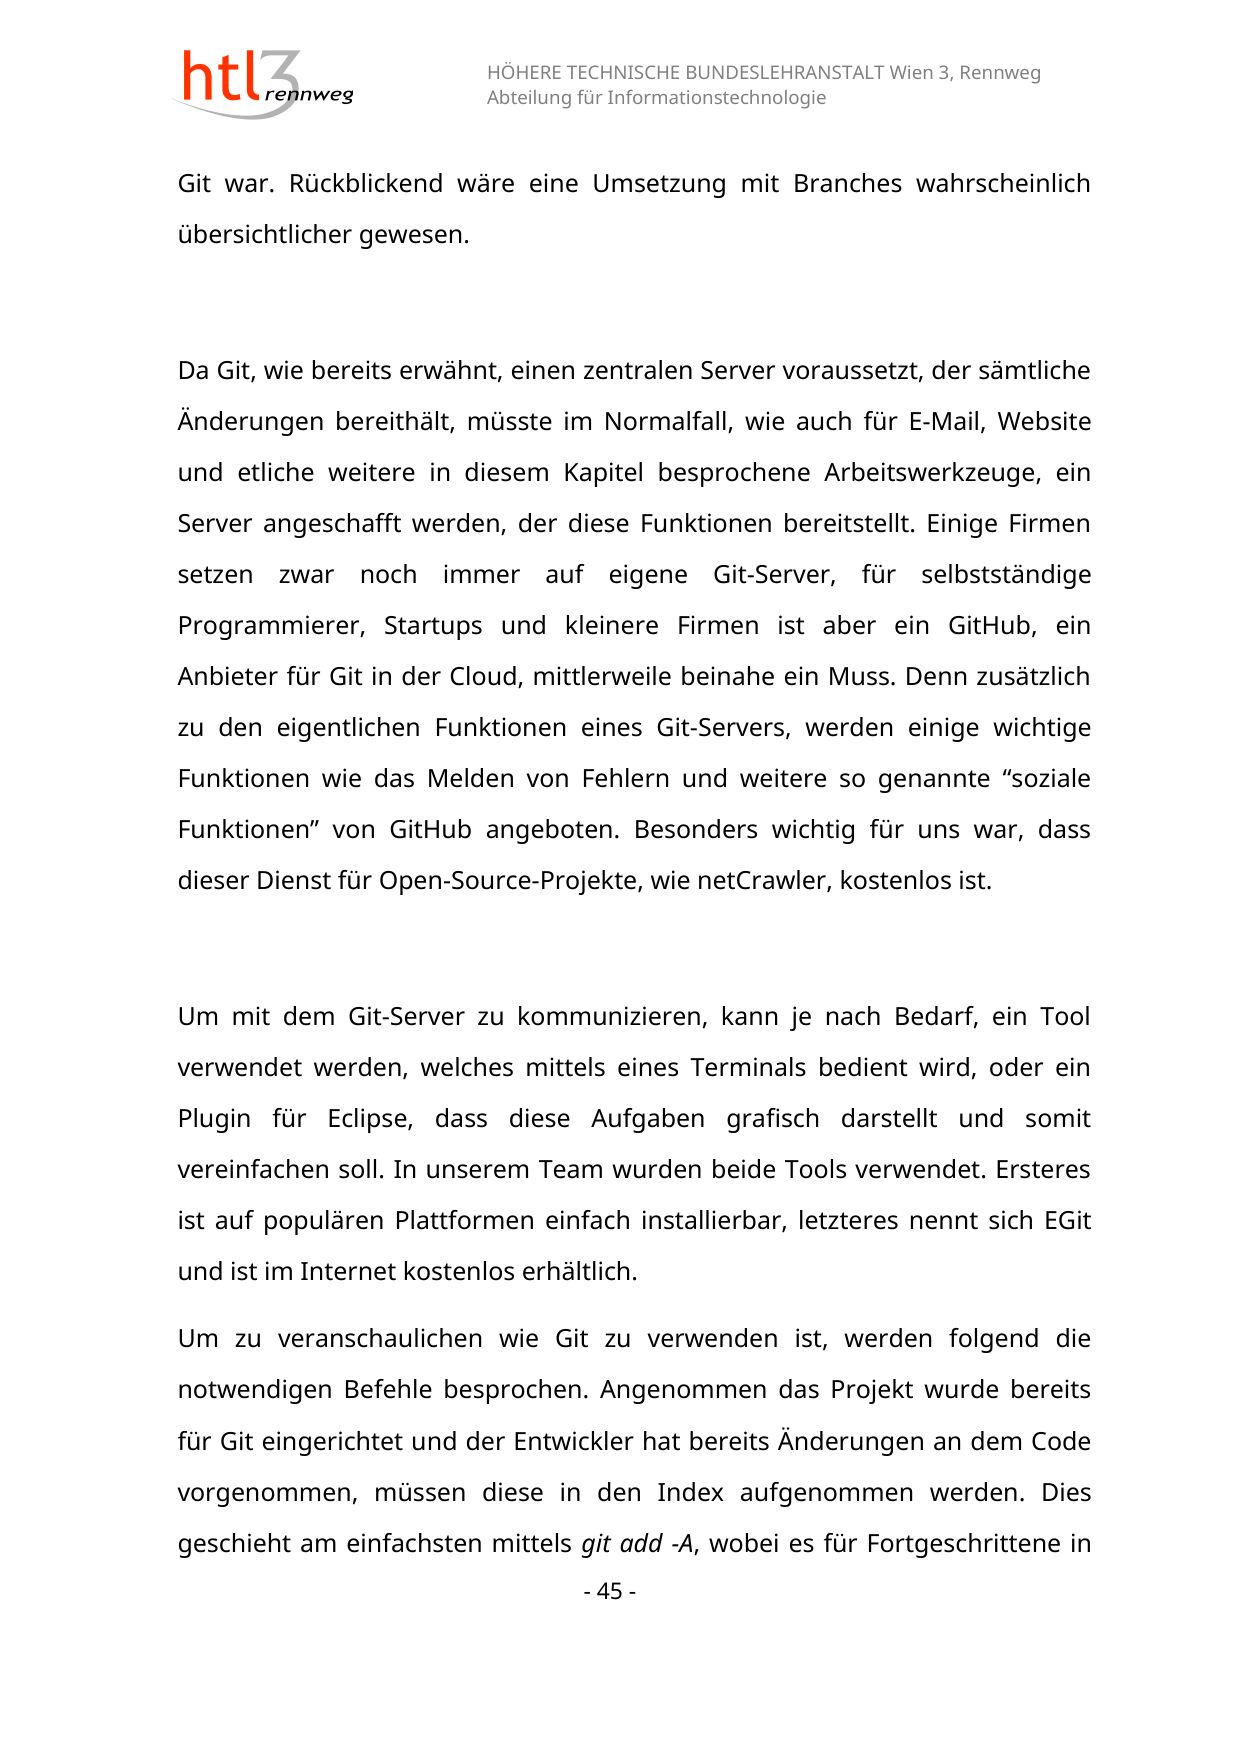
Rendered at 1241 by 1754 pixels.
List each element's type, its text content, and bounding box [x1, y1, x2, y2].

text Git war. Rückblickend wäre eine Umsetzung mit Branches wahrscheinlich übersichtlicher gewesen. [177, 166, 1092, 251]
picture [171, 50, 353, 120]
text Da Git, wie bereits erwähnt, einen zentralen Server voraussetzt, der sämtliche Änderungen bereithält, müsste im Normalfall, wie auch für E-Mail, Website und etliche weitere in diesem Kapitel besprochene Arbeitswerkzeuge, ein Server angeschafft werden, der diese Funktionen bereitstellt. Einige Firmen setzen zwar noch immer auf eigene Git-Server, für selbstständige Programmierer, Startups und kleinere Firmen ist aber ein GitHub, ein Anbieter für Git in der Cloud, mittlerweile beinahe ein Muss. Denn zusätzlich zu den eigentlichen Funktionen eines Git-Servers, werden einige wichtige Funktionen wie das Melden von Fehlern und weitere so genannte “soziale Funktionen” von GitHub angeboten. Besonders wichtig für uns war, dass dieser Dienst für Open-Source-Projekte, wie netCrawler, kostenlos ist. [177, 352, 1092, 897]
text Um mit dem Git-Server zu kommunizieren, kann je nach Bedarf, ein Tool verwendet werden, welches mittels eines Terminals bedient wird, oder ein Plugin für Eclipse, dass diese Aufgaben grafisch darstellt und somit vereinfachen soll. In unserem Team wurden beide Tools verwendet. Ersteres ist auf populären Plattformen einfach installierbar, letzteres nennt sich EGit und ist im Internet kostenlos erhältlich. [177, 998, 1092, 1287]
text Um zu veranschaulichen wie Git zu verwenden ist, werden folgend die notwendigen Befehle besprochen. Angenommen das Projekt wurde bereits für Git eingerichtet und der Entwickler hat bereits Änderungen an dem Code vorgenommen, müssen diese in den Index aufgenommen werden. Dies geschieht am einfachsten mittels git add -A, wobei es für Fortgeschrittene in [177, 1321, 1092, 1559]
